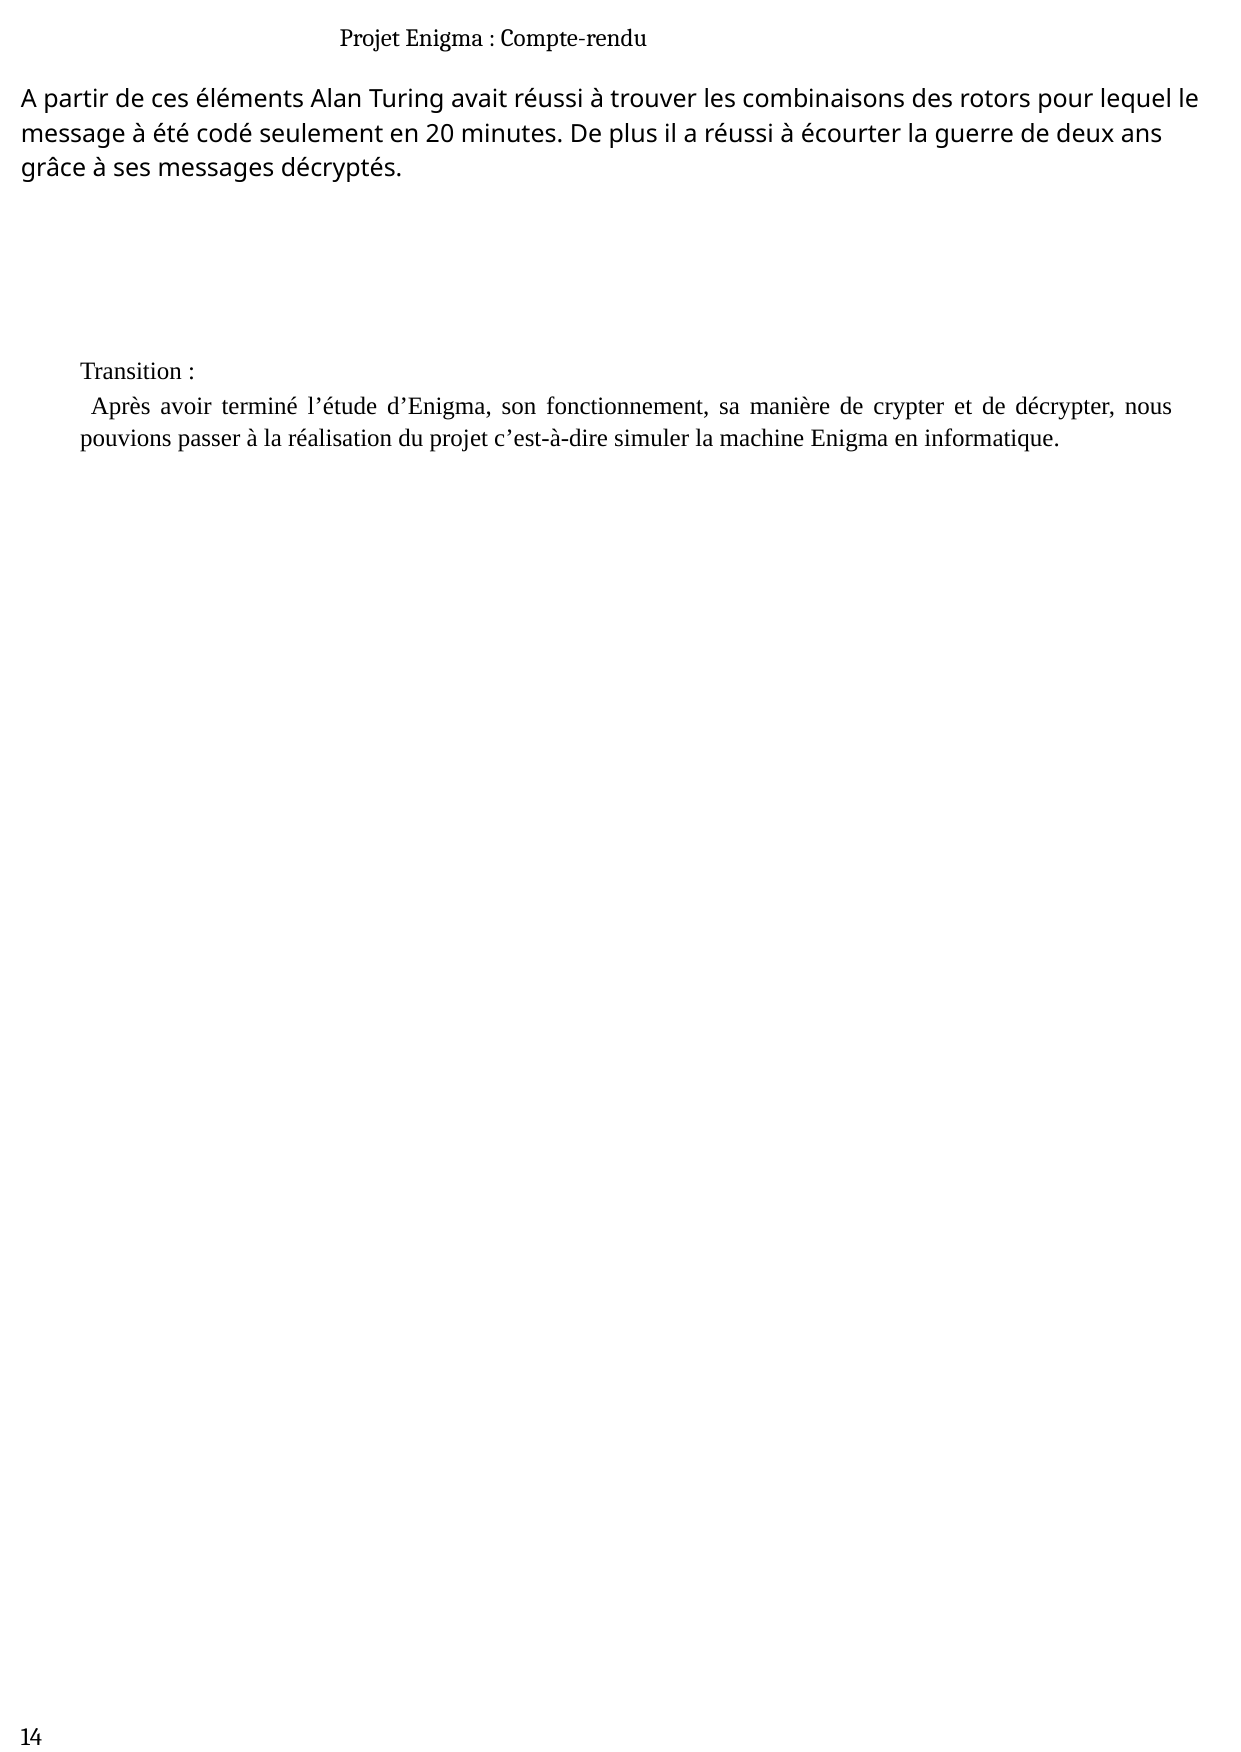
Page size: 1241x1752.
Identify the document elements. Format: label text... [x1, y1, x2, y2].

list Transition : [80, 356, 1173, 384]
text A partir de ces éléments Alan Turing avait réussi à trouver les combinaisons des rotors pour lequel le message à été codé seulement en 20 minutes. De plus il a réussi à écourter la guerre de deux ans grâce à ses messages décryptés. [21, 81, 1221, 183]
list Après avoir terminé l’étude d’Enigma, son fonctionnement, sa manière de crypter et de décrypter, nous pouvions passer à la réalisation du projet c’est-à-dire simuler la machine Enigma en informatique. [80, 384, 1173, 452]
